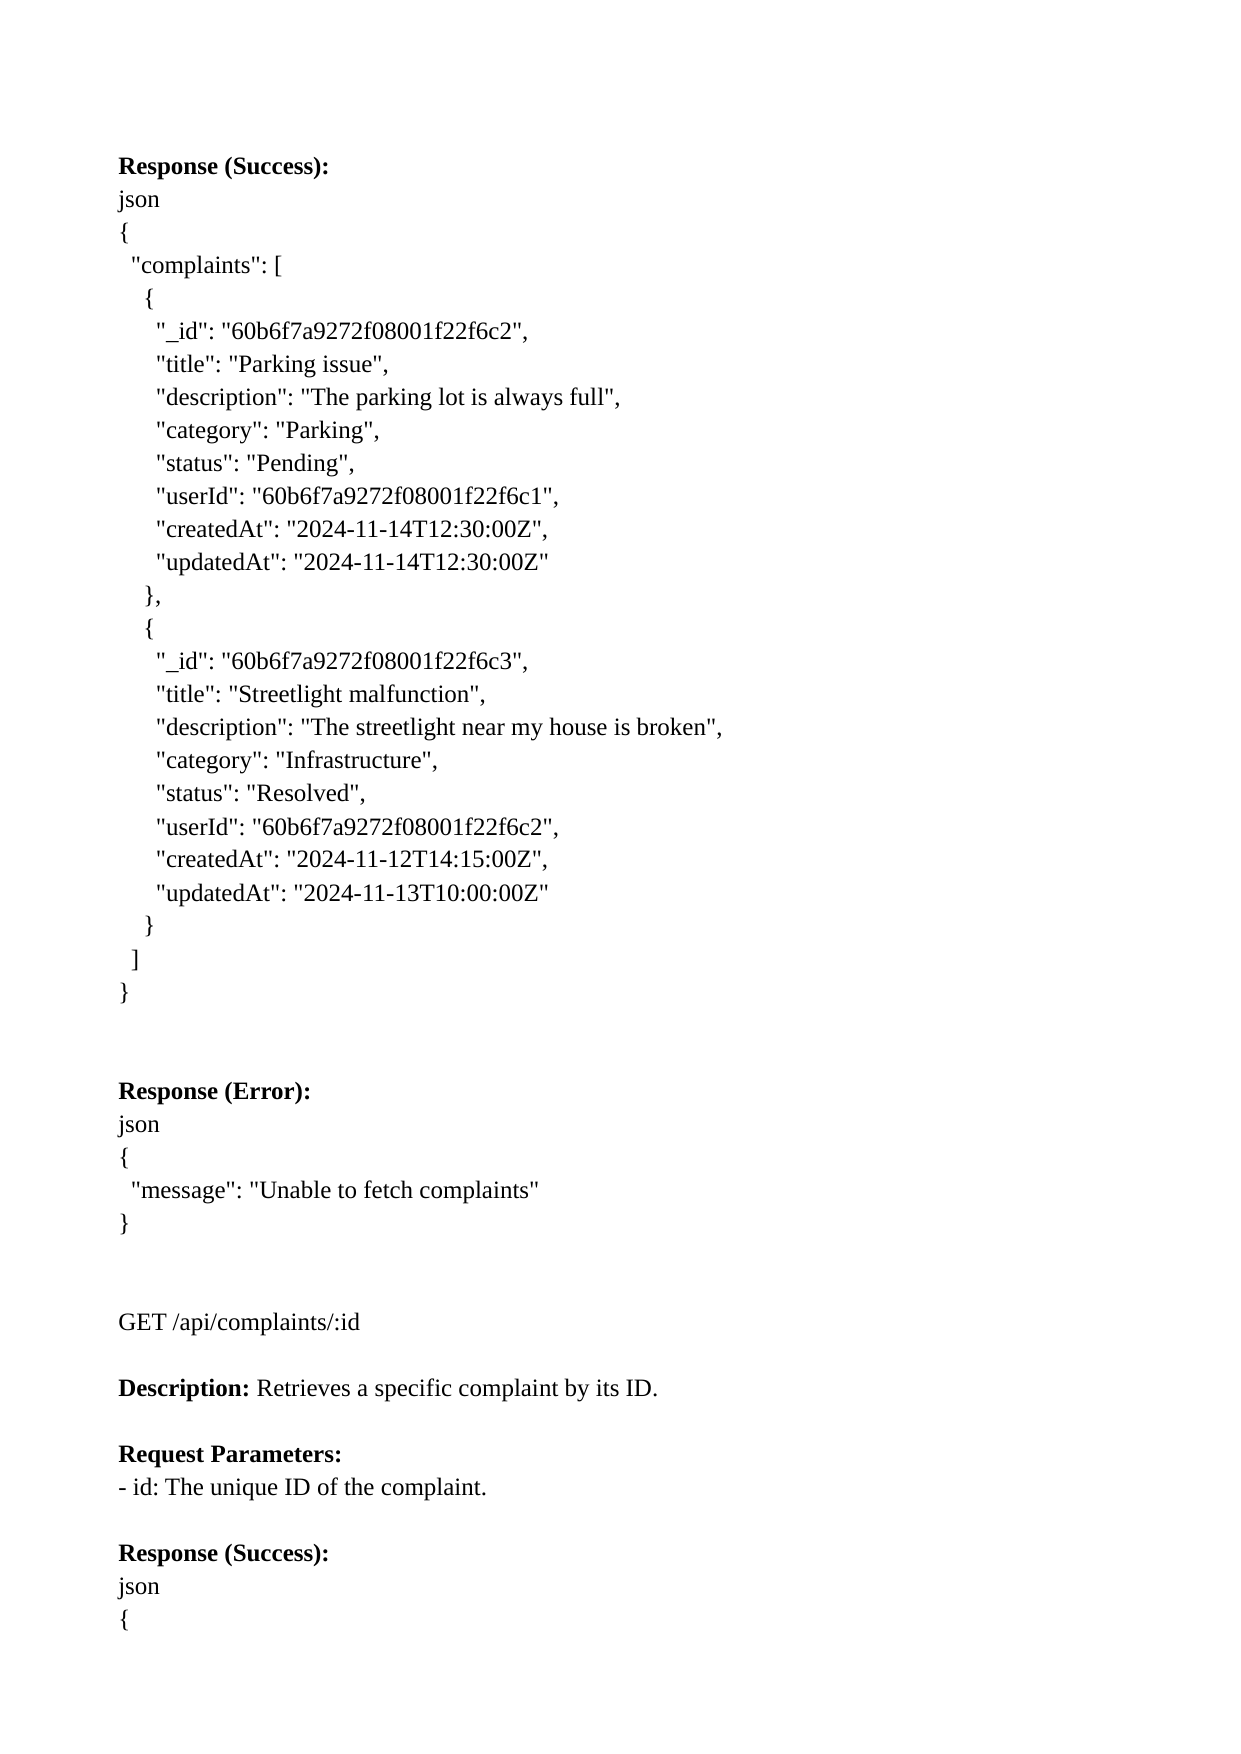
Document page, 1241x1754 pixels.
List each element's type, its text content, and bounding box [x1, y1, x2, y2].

text Response (Error): [118, 1076, 1122, 1104]
text "status": "Pending", [118, 448, 1122, 477]
text "status": "Resolved", [118, 778, 1122, 807]
text json [118, 1109, 1122, 1137]
text "updatedAt": "2024-11-14T12:30:00Z" [118, 547, 1122, 576]
text "title": "Streetlight malfunction", [118, 679, 1122, 708]
text "userId": "60b6f7a9272f08001f22f6c2", [118, 812, 1122, 840]
text json [118, 184, 1122, 213]
text "_id": "60b6f7a9272f08001f22f6c3", [118, 646, 1122, 675]
text "description": "The parking lot is always full", [118, 382, 1122, 411]
text } [118, 1208, 1122, 1237]
text { [118, 1142, 1122, 1171]
text "updatedAt": "2024-11-13T10:00:00Z" [118, 878, 1122, 906]
text - id: The unique ID of the complaint. [118, 1472, 1122, 1501]
text Description: Retrieves a specific complaint by its ID. [118, 1373, 1122, 1402]
text "createdAt": "2024-11-14T12:30:00Z", [118, 514, 1122, 543]
text "category": "Infrastructure", [118, 746, 1122, 774]
text "complaints": [ [118, 250, 1122, 279]
text ] [118, 944, 1122, 972]
text "userId": "60b6f7a9272f08001f22f6c1", [118, 481, 1122, 510]
text "createdAt": "2024-11-12T14:15:00Z", [118, 844, 1122, 873]
text json [118, 1571, 1122, 1600]
text }, [118, 580, 1122, 609]
text "category": "Parking", [118, 415, 1122, 444]
text "_id": "60b6f7a9272f08001f22f6c2", [118, 316, 1122, 345]
text Request Parameters: [118, 1439, 1122, 1468]
text "title": "Parking issue", [118, 349, 1122, 378]
text Response (Success): [118, 1538, 1122, 1567]
text "message": "Unable to fetch complaints" [118, 1175, 1122, 1203]
text Response (Success): [118, 151, 1122, 180]
text "description": "The streetlight near my house is broken", [118, 712, 1122, 741]
text { [118, 1604, 1122, 1633]
text { [118, 217, 1122, 246]
text { [118, 283, 1122, 312]
text GET /api/complaints/:id [118, 1307, 1122, 1336]
text } [118, 911, 1122, 939]
text } [118, 977, 1122, 1005]
text { [118, 613, 1122, 642]
